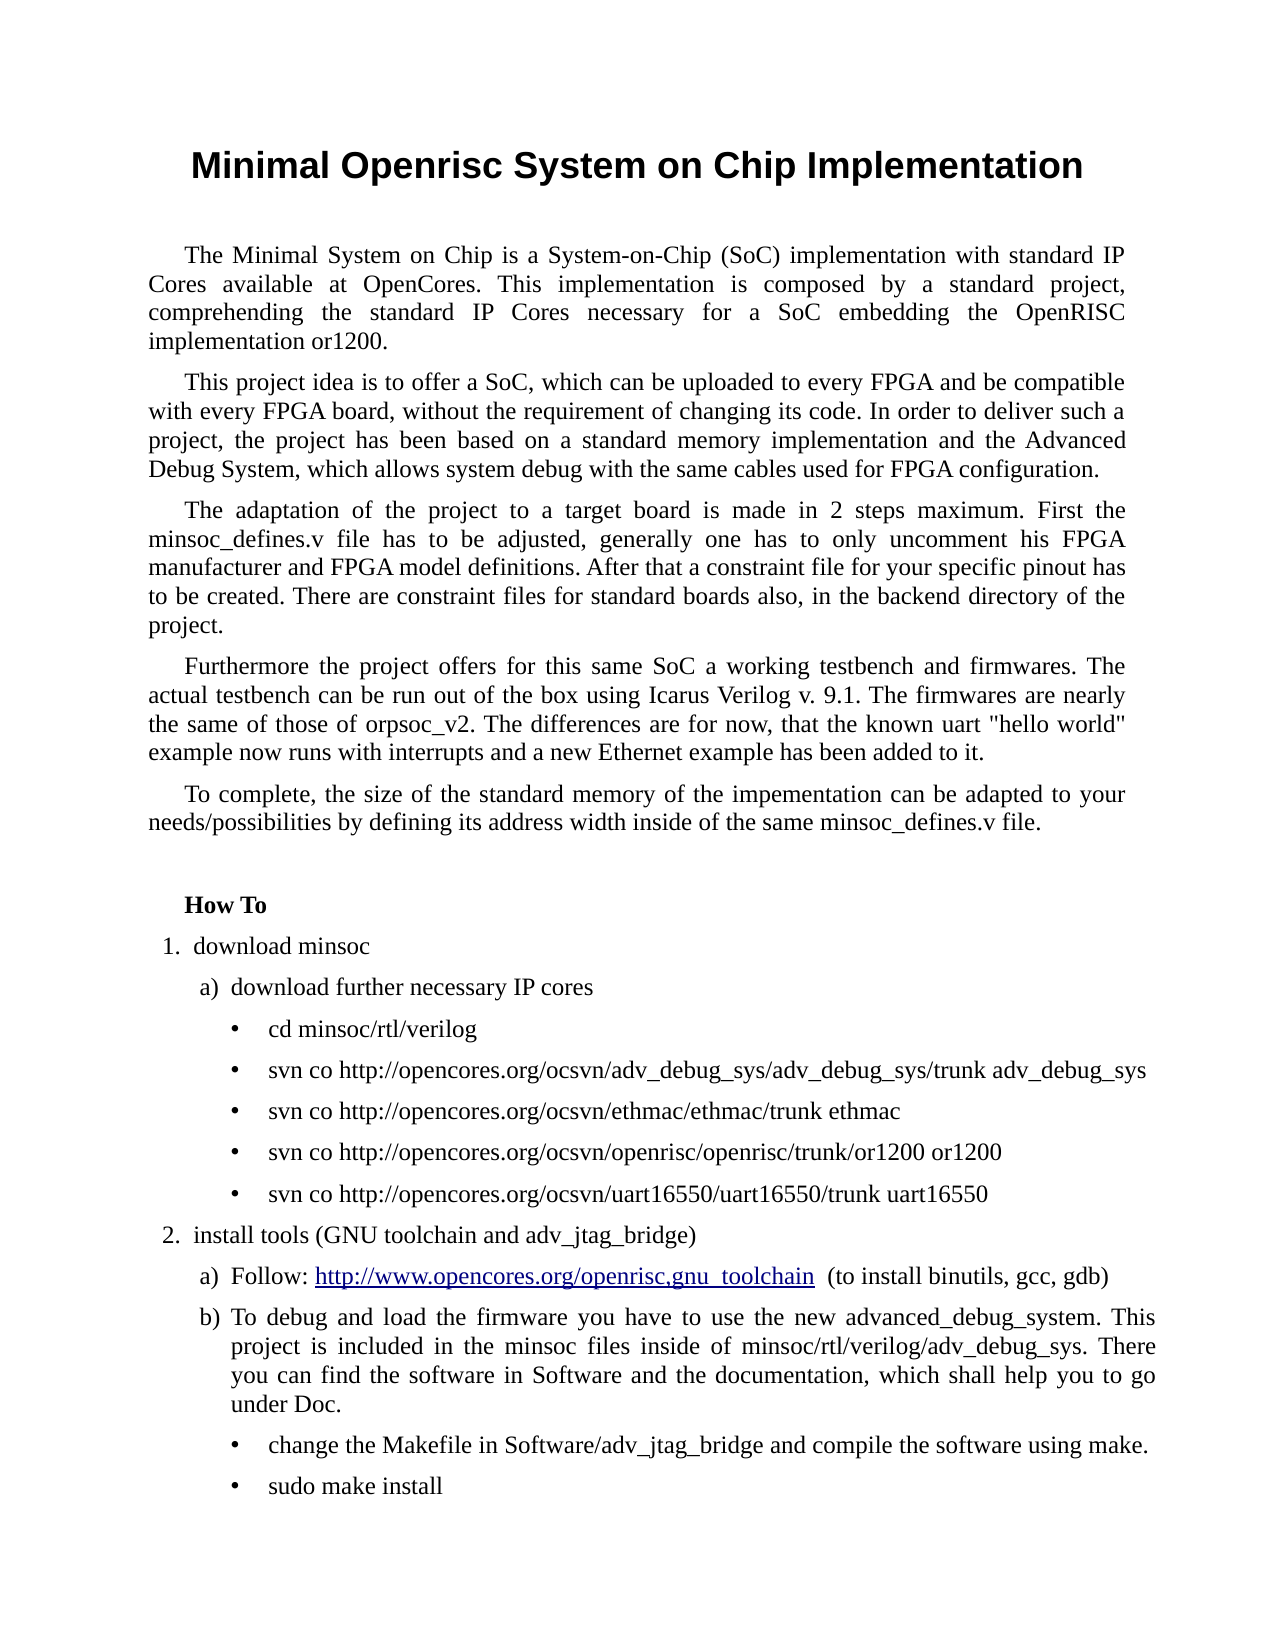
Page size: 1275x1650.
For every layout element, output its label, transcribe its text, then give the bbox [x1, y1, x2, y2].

list svn co http://opencores.org/ocsvn/adv_debug_sys/adv_debug_sys/trunk adv_debug_sys [231, 1055, 1157, 1084]
list sudo make install [231, 1471, 1157, 1500]
list svn co http://opencores.org/ocsvn/uart16550/uart16550/trunk uart16550 [231, 1179, 1157, 1207]
text The Minimal System on Chip is a System-on-Chip (SoC) implementation with standard IP Cores available at OpenCores. This implementation is composed by a standard project, comprehending the standard IP Cores necessary for a SoC embedding the OpenRISC implementation or1200. [148, 240, 1127, 355]
text How To [148, 890, 1127, 919]
list download further necessary IP cores [193, 972, 1157, 1001]
list svn co http://opencores.org/ocsvn/ethmac/ethmac/trunk ethmac [231, 1096, 1157, 1125]
list To debug and load the firmware you have to use the new advanced_debug_system. This project is included in the minsoc files inside of minsoc/rtl/verilog/adv_debug_sys. There you can find the software in Software and the documentation, which shall help you to go under Doc. [193, 1302, 1157, 1417]
list Follow: http://www.opencores.org/openrisc,gnu_toolchain (to install binutils, gcc, gdb) [193, 1261, 1157, 1290]
list cd minsoc/rtl/verilog [231, 1014, 1157, 1042]
list svn co http://opencores.org/ocsvn/openrisc/openrisc/trunk/or1200 or1200 [231, 1137, 1157, 1166]
list download minsoc [156, 931, 1157, 960]
list install tools (GNU toolchain and adv_jtag_bridge) [156, 1220, 1157, 1249]
text Furthermore the project offers for this same SoC a working testbench and firmwares. The actual testbench can be run out of the box using Icarus Verilog v. 9.1. The firmwares are nearly the same of those of orpsoc_v2. The differences are for now, that the known uart "hello world" example now runs with interrupts and a new Ethernet example has been added to it. [148, 651, 1127, 766]
text The adaptation of the project to a target board is made in 2 steps maximum. First the minsoc_defines.v file has to be adjusted, generally one has to only uncomment his FPGA manufacturer and FPGA model definitions. After that a constraint file for your specific pinout has to be created. There are constraint files for standard boards also, in the backend directory of the project. [148, 495, 1127, 639]
text This project idea is to offer a SoC, which can be uploaded to every FPGA and be compatible with every FPGA board, without the requirement of changing its code. In order to deliver such a project, the project has been based on a standard memory implementation and the Advanced Debug System, which allows system debug with the same cables used for FPGA configuration. [148, 367, 1127, 482]
list change the Makefile in Software/adv_jtag_bridge and compile the software using make. [231, 1430, 1157, 1459]
title Minimal Openrisc System on Chip Implementation [118, 143, 1157, 186]
text To complete, the size of the standard memory of the impementation can be adapted to your needs/possibilities by defining its address width inside of the same minsoc_defines.v file. [148, 779, 1127, 836]
